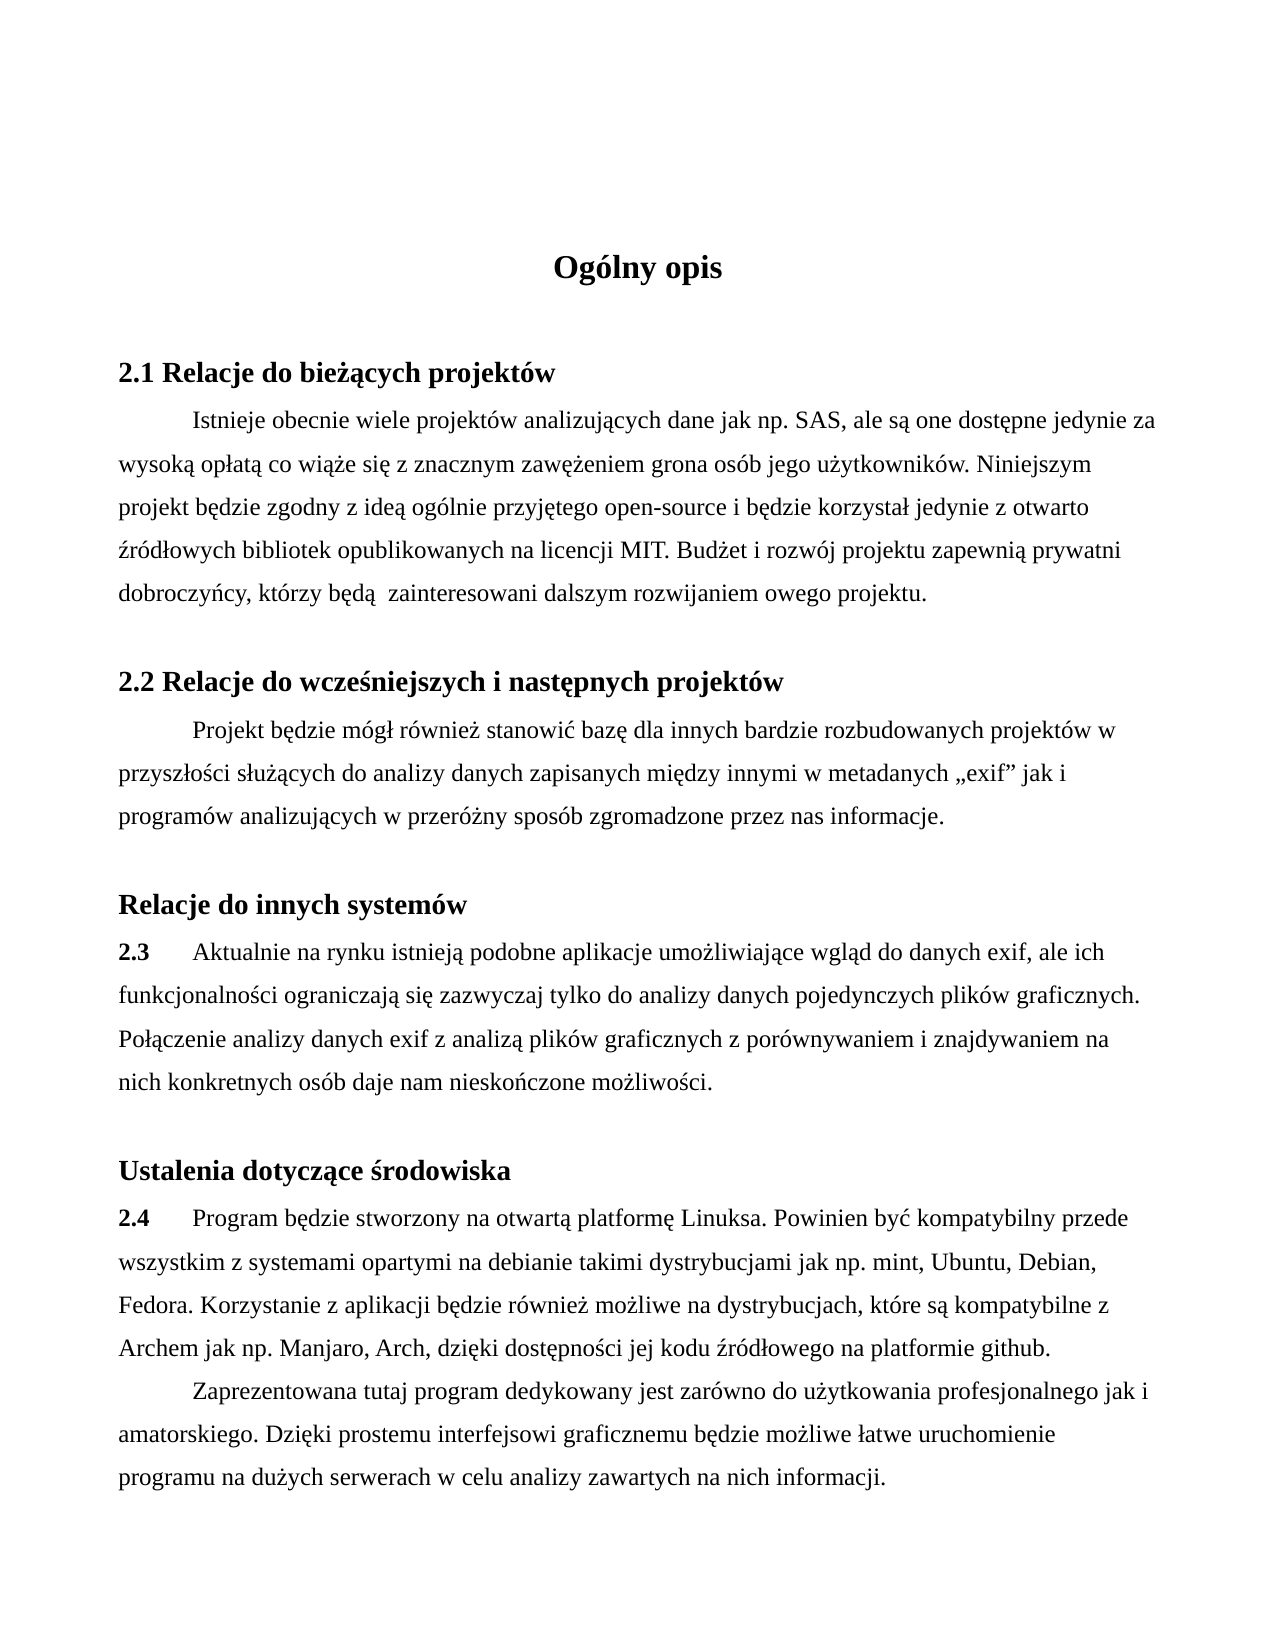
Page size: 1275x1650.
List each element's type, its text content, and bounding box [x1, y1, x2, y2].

text Zaprezentowana tutaj program dedykowany jest zarówno do użytkowania profesjonalnego jak i amatorskiego. Dzięki prostemu interfejsowi graficznemu będzie możliwe łatwe uruchomienie programu na dużych serwerach w celu analizy zawartych na nich informacji. [118, 1376, 1157, 1491]
text 2.3 Aktualnie na rynku istnieją podobne aplikacje umożliwiające wgląd do danych exif, ale ich funkcjonalności ograniczają się zazwyczaj tylko do analizy danych pojedynczych plików graficznych. Połączenie analizy danych exif z analizą plików graficznych z porównywaniem i znajdywaniem na nich konkretnych osób daje nam nieskończone możliwości. [118, 937, 1157, 1096]
text Relacje do innych systemów [118, 887, 1157, 921]
text 2.1 Relacje do bieżących projektów [118, 355, 1157, 389]
text Ustalenia dotyczące środowiska [118, 1153, 1157, 1187]
text 2.4 Program będzie stworzony na otwartą platformę Linuksa. Powinien być kompatybilny przede wszystkim z systemami opartymi na debianie takimi dystrybucjami jak np. mint, Ubuntu, Debian, Fedora. Korzystanie z aplikacji będzie również możliwe na dystrybucjach, które są kompatybilne z Archem jak np. Manjaro, Arch, dzięki dostępności jej kodu źródłowego na platformie github. [118, 1203, 1157, 1362]
text Ogólny opis [118, 247, 1157, 286]
text Projekt będzie mógł również stanowić bazę dla innych bardzie rozbudowanych projektów w przyszłości służących do analizy danych zapisanych między innymi w metadanych „exif” jak i programów analizujących w przeróżny sposób zgromadzone przez nas informacje. [118, 715, 1157, 830]
text 2.2 Relacje do wcześniejszych i następnych projektów [118, 664, 1157, 698]
text Istnieje obecnie wiele projektów analizujących dane jak np. SAS, ale są one dostępne jedynie za wysoką opłatą co wiąże się z znacznym zawężeniem grona osób jego użytkowników. Niniejszym projekt będzie zgodny z ideą ogólnie przyjętego open-source i będzie korzystał jedynie z otwarto źródłowych bibliotek opublikowanych na licencji MIT. Budżet i rozwój projektu zapewnią prywatni dobroczyńcy, którzy będą zainteresowani dalszym rozwijaniem owego projektu. [118, 406, 1157, 607]
